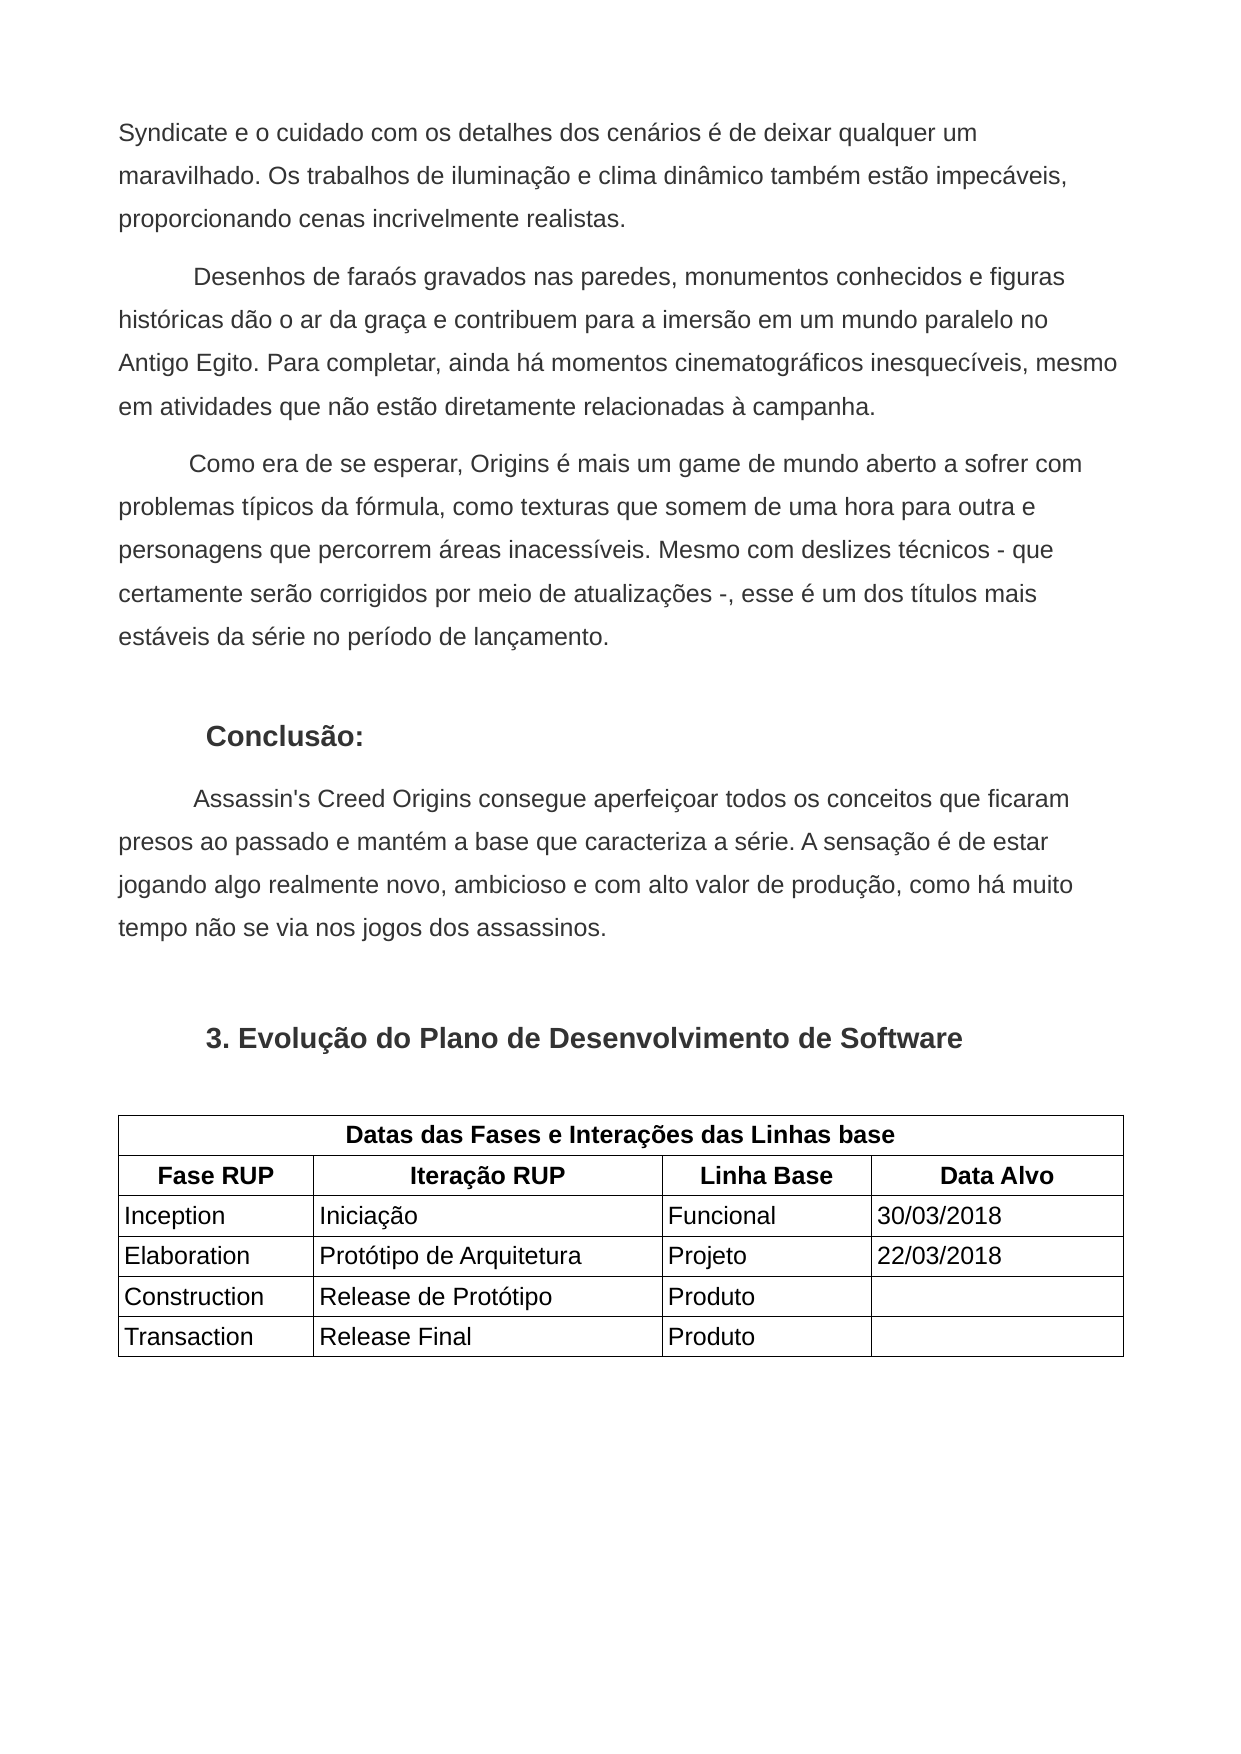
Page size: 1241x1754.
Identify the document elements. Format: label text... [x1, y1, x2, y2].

table_cell 30/03/2018 [872, 1196, 1123, 1236]
text Syndicate e o cuidado com os detalhes dos cenários é de deixar qualquer um maravilhado. Os trabalhos de iluminação e clima dinâmico também estão impecáveis, proporcionando cenas incrivelmente realistas. [118, 118, 1122, 233]
table_cell Release Final [314, 1317, 662, 1356]
table_cell [872, 1277, 1123, 1316]
table_cell Iniciação [314, 1196, 662, 1236]
table_cell Funcional [663, 1196, 871, 1236]
table_cell Release de Protótipo [314, 1277, 662, 1316]
table_cell 22/03/2018 [872, 1237, 1123, 1276]
table_header Fase RUP [119, 1156, 313, 1195]
table_header Datas das Fases e Interações das Linhas base [119, 1116, 1123, 1155]
table_cell Elaboration [119, 1237, 313, 1276]
table_cell Transaction [119, 1317, 313, 1356]
table_cell [872, 1317, 1123, 1356]
table_cell Produto [663, 1317, 871, 1356]
table_header Linha Base [663, 1156, 871, 1195]
text Conclusão: [118, 719, 1122, 752]
text 3. Evolução do Plano de Desenvolvimento de Software [118, 1021, 1122, 1054]
text Assassin's Creed Origins consegue aperfeiçoar todos os conceitos que ficaram presos ao passado e mantém a base que caracteriza a série. A sensação é de estar jogando algo realmente novo, ambicioso e com alto valor de produção, como há muito tempo não se via nos jogos dos assassinos. [118, 784, 1122, 942]
table_cell Construction [119, 1277, 313, 1316]
table_cell Protótipo de Arquitetura [314, 1237, 662, 1276]
table_header Data Alvo [872, 1156, 1123, 1195]
table_header Iteração RUP [314, 1156, 662, 1195]
text Como era de se esperar, Origins é mais um game de mundo aberto a sofrer com problemas típicos da fórmula, como texturas que somem de uma hora para outra e personagens que percorrem áreas inacessíveis. Mesmo com deslizes técnicos - que certamente serão corrigidos por meio de atualizações -, esse é um dos títulos mais estáveis da série no período de lançamento. [118, 449, 1122, 691]
text Desenhos de faraós gravados nas paredes, monumentos conhecidos e figuras históricas dão o ar da graça e contribuem para a imersão em um mundo paralelo no Antigo Egito. Para completar, ainda há momentos cinematográficos inesquecíveis, mesmo em atividades que não estão diretamente relacionadas à campanha. [118, 262, 1122, 420]
table_cell Projeto [663, 1237, 871, 1276]
table_cell Produto [663, 1277, 871, 1316]
table_cell Inception [119, 1196, 313, 1236]
